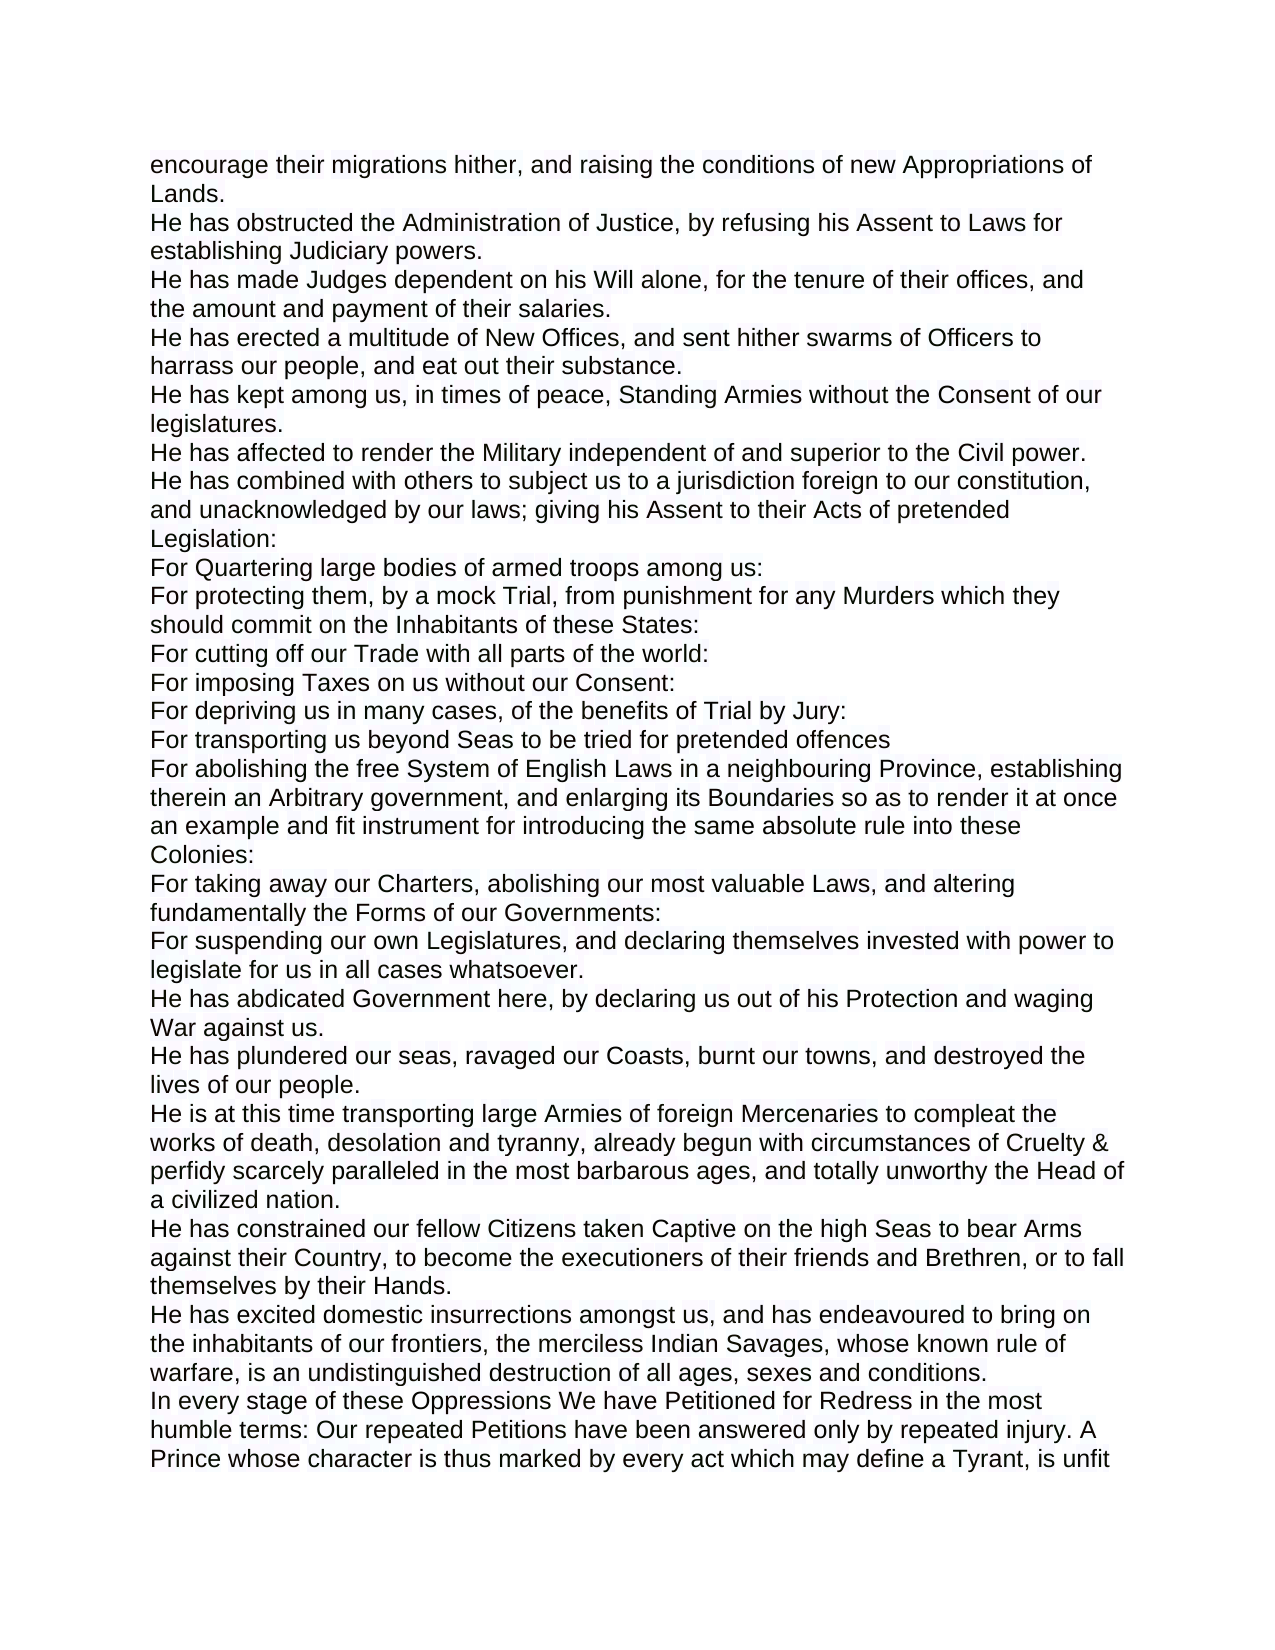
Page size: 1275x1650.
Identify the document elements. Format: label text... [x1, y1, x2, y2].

text He has kept among us, in times of peace, Standing Armies without the Consent of our legislatures. [284, 380, 1125, 437]
text He has combined with others to subject us to a jurisdiction foreign to our constitution, and unacknowledged by our laws; giving his Assent to their Acts of pretended Legislation: [277, 466, 1125, 552]
text He has erected a multitude of New Offices, and sent hither swarms of Officers to harrass our people, and eat out their substance. [150, 322, 1125, 380]
text He has endeavoured to prevent the population of these States; for that purpose obstructing the Laws for Naturalization of Foreigners; refusing to pass others to encourage their migrations hither, and raising the conditions of new Appropriations of Lands. [225, 150, 1125, 207]
text For abolishing the free System of English Laws in a neighbouring Province, establishing therein an Arbitrary government, and enlarging its Boundaries so as to render it at once an example and fit instrument for introducing the same absolute rule into these Colonies: [150, 754, 1125, 869]
text For taking away our Charters, abolishing our most valuable Laws, and altering fundamentally the Forms of our Governments: [150, 869, 1125, 926]
text For Quartering large bodies of armed troops among us: [150, 552, 1125, 581]
text For imposing Taxes on us without our Consent: [150, 667, 1125, 696]
text For depriving us in many cases, of the benefits of Trial by Jury: [847, 696, 1125, 725]
text He has made Judges dependent on his Will alone, for the tenure of their offices, and the amount and payment of their salaries. [611, 265, 1125, 322]
text He has abdicated Government here, by declaring us out of his Protection and waging War against us. [150, 984, 1125, 1041]
text For transporting us beyond Seas to be tried for pretended offences [890, 725, 1125, 754]
text For protecting them, by a mock Trial, from punishment for any Murders which they should commit on the Inhabitants of these States: [699, 581, 1125, 639]
text He has affected to render the Military independent of and superior to the Civil power. [150, 437, 1125, 466]
text He has obstructed the Administration of Justice, by refusing his Assent to Laws for establishing Judiciary powers. [150, 207, 1125, 265]
text In every stage of these Oppressions We have Petitioned for Redress in the most humble terms: Our repeated Petitions have been answered only by repeated injury. A Prince whose character is thus marked by every act which may define a Tyrant, is unfit to be the ruler of a free people. [1042, 1386, 1125, 1472]
text He has plundered our seas, ravaged our Coasts, burnt our towns, and destroyed the lives of our people. [360, 1041, 1125, 1099]
text He has constrained our fellow Citizens taken Captive on the high Seas to bear Arms against their Country, to become the executioners of their friends and Brethren, or to fall themselves by their Hands. [150, 1214, 1125, 1300]
text For cutting off our Trade with all parts of the world: [709, 639, 1125, 667]
text He is at this time transporting large Armies of foreign Mercenaries to compleat the works of death, desolation and tyranny, already begun with circumstances of Cruelty & perfidy scarcely paralleled in the most barbarous ages, and totally unworthy the Head of a civilized nation. [150, 1099, 1125, 1214]
text For suspending our own Legislatures, and declaring themselves invested with power to legislate for us in all cases whatsoever. [584, 926, 1125, 984]
text He has excited domestic insurrections amongst us, and has endeavoured to bring on the inhabitants of our frontiers, the merciless Indian Savages, whose known rule of warfare, is an undistinguished destruction of all ages, sexes and conditions. [150, 1300, 1125, 1386]
